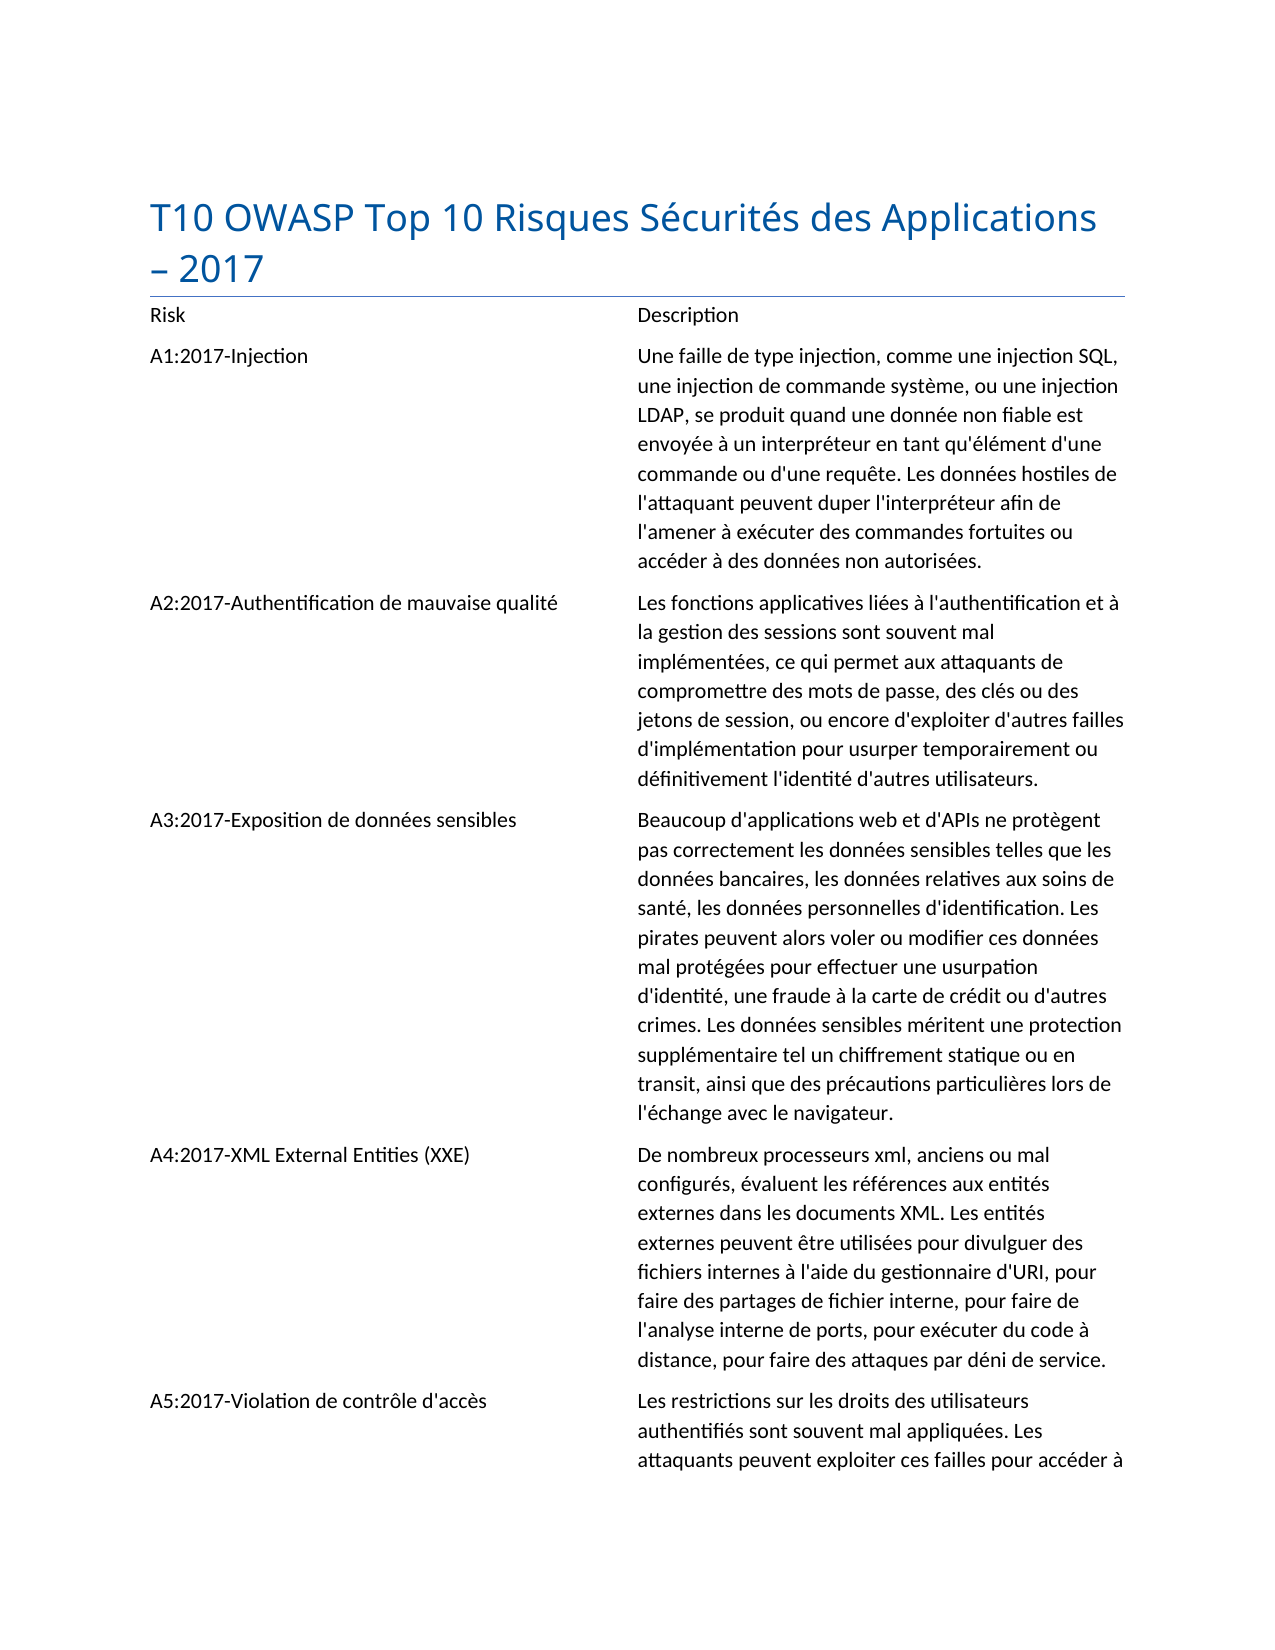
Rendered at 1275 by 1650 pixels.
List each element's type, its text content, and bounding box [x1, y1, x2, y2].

table_cell A5:2017-Violation de contrôle d'accès [150, 1388, 637, 1473]
table_cell A3:2017-Exposition de données sensibles [150, 807, 637, 1141]
table_cell Beaucoup d'applications web et d'APIs ne protègent pas correctement les données sensibles telles que les données bancaires, les données relatives aux soins de santé, les données personnelles d'identification. Les pirates peuvent alors voler ou modifier ces données mal protégées pour effectuer une usurpation d'identité, une fraude à la carte de crédit ou d'autres crimes. Les données sensibles méritent une protection supplémentaire tel un chiffrement statique ou en transit, ainsi que des précautions particulières lors de l'échange avec le navigateur. [638, 807, 1125, 1141]
table_cell A4:2017-XML External Entities (XXE) [150, 1141, 637, 1387]
table_cell Les restrictions sur les droits des utilisateurs authentifiés sont souvent mal appliquées. Les attaquants peuvent exploiter ces failles pour accéder à [638, 1388, 1125, 1473]
subtitle T10 OWASP Top 10 Risques Sécurités des Applications – 2017 [150, 192, 1125, 296]
table_cell A1:2017-Injection [150, 343, 637, 589]
table_cell Une faille de type injection, comme une injection SQL, une injection de commande système, ou une injection LDAP, se produit quand une donnée non fiable est envoyée à un interpréteur en tant qu'élément d'une commande ou d'une requête. Les données hostiles de l'attaquant peuvent duper l'interpréteur afin de l'amener à exécuter des commandes fortuites ou accéder à des données non autorisées. [638, 343, 1125, 589]
table_header Description [638, 301, 1125, 343]
table_header Risk [150, 301, 637, 343]
table_cell De nombreux processeurs xml, anciens ou mal configurés, évaluent les références aux entités externes dans les documents XML. Les entités externes peuvent être utilisées pour divulguer des fichiers internes à l'aide du gestionnaire d'URI, pour faire des partages de fichier interne, pour faire de l'analyse interne de ports, pour exécuter du code à distance, pour faire des attaques par déni de service. [638, 1141, 1125, 1387]
table_cell A2:2017-Authentification de mauvaise qualité [150, 589, 637, 807]
table_cell Les fonctions applicatives liées à l'authentification et à la gestion des sessions sont souvent mal implémentées, ce qui permet aux attaquants de compromettre des mots de passe, des clés ou des jetons de session, ou encore d'exploiter d'autres failles d'implémentation pour usurper temporairement ou définitivement l'identité d'autres utilisateurs. [638, 589, 1125, 807]
